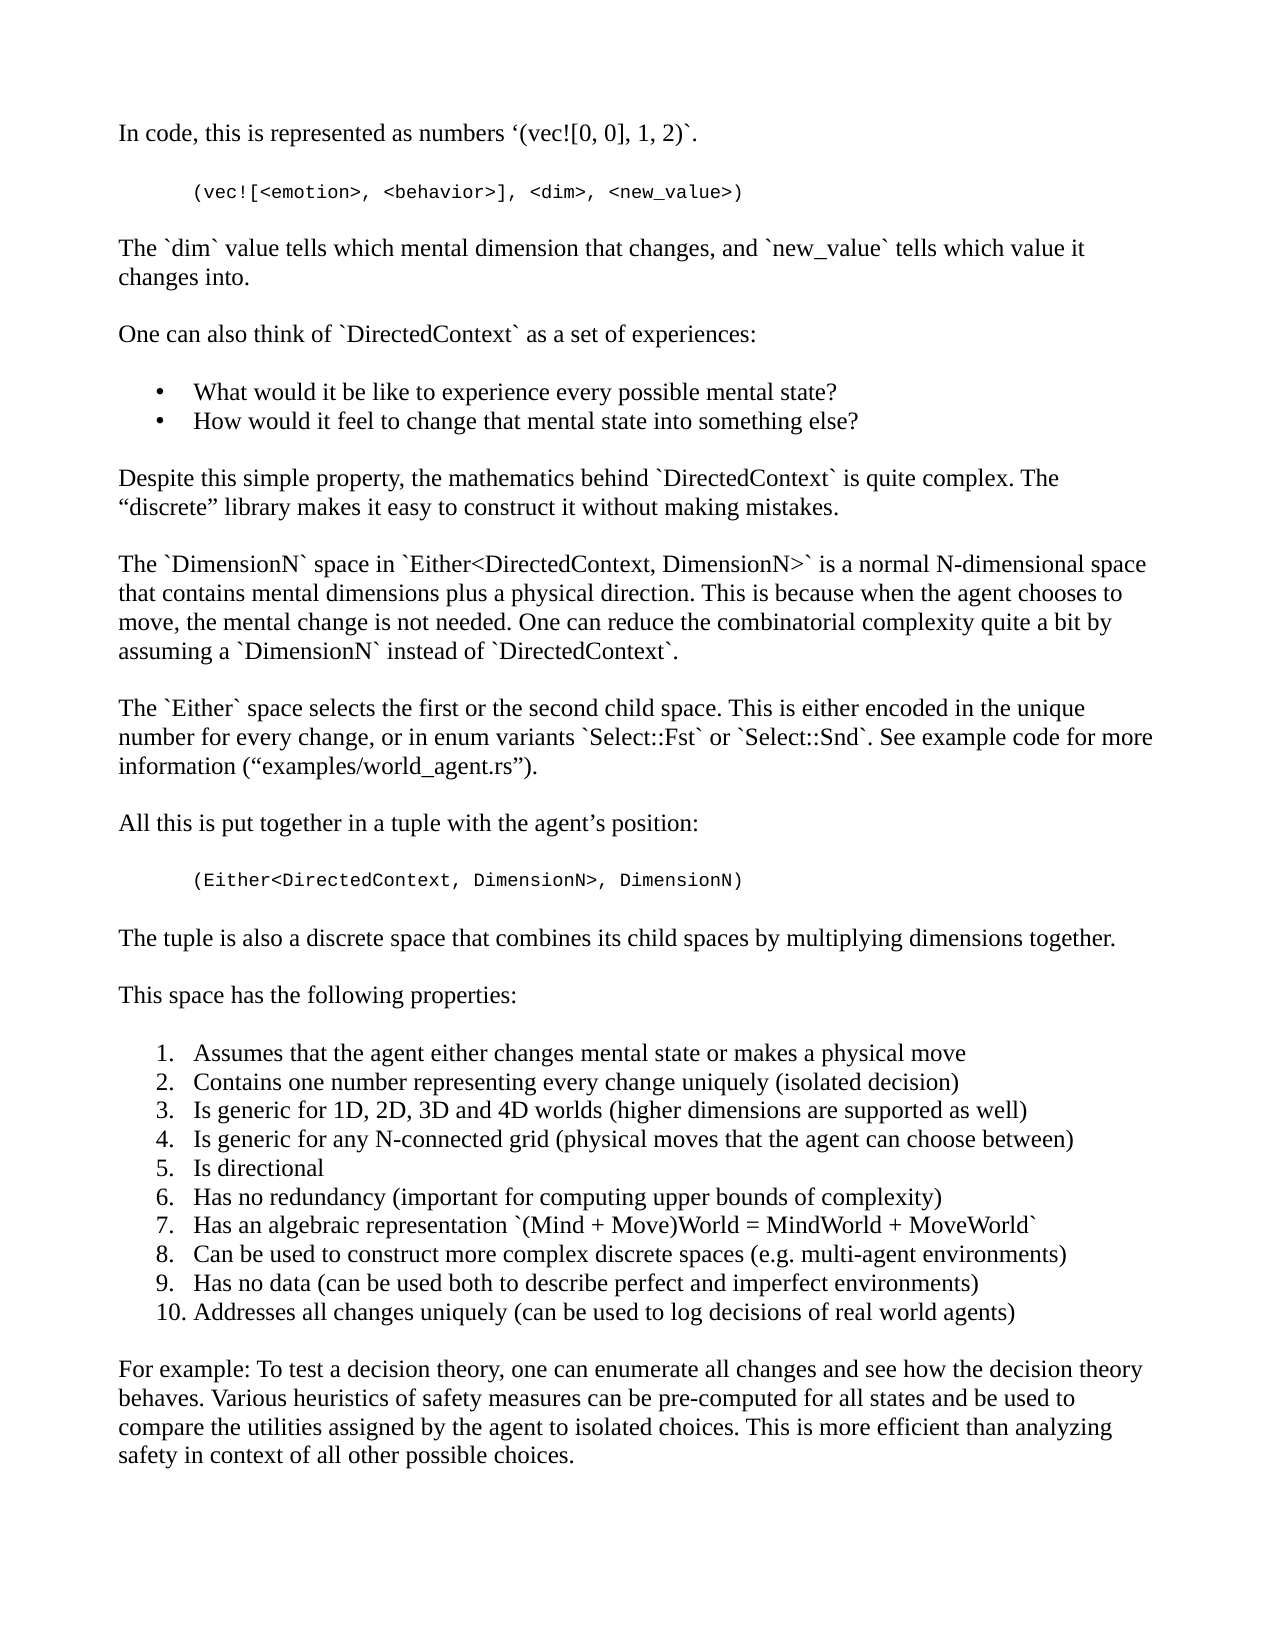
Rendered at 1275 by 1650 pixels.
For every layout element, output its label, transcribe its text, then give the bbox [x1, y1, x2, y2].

list Addresses all changes uniquely (can be used to log decisions of real world agents) [156, 1297, 1157, 1325]
list Has no redundancy (important for computing upper bounds of complexity) [156, 1182, 1157, 1210]
list Has no data (can be used both to describe perfect and imperfect environments) [156, 1268, 1157, 1297]
list How would it feel to change that mental state into something else? [156, 406, 1157, 434]
text (vec![<emotion>, <behavior>], <dim>, <new_value>) [118, 176, 1157, 204]
text For example: To test a decision theory, one can enumerate all changes and see how the decision theory behaves. Various heuristics of safety measures can be pre-computed for all states and be used to compare the utilities assigned by the agent to isolated choices. This is more efficient than analyzing safety in context of all other possible choices. [118, 1354, 1157, 1469]
list Assumes that the agent either changes mental state or makes a physical move [156, 1038, 1157, 1067]
text The `Either` space selects the first or the second child space. This is either encoded in the unique number for every change, or in enum variants `Select::Fst` or `Select::Snd`. See example code for more information (“examples/world_agent.rs”). [118, 693, 1157, 779]
list Contains one number representing every change uniquely (isolated decision) [156, 1067, 1157, 1095]
list What would it be like to experience every possible mental state? [156, 377, 1157, 406]
text The `DimensionN` space in `Either<DirectedContext, DimensionN>` is a normal N-dimensional space that contains mental dimensions plus a physical direction. This is because when the agent chooses to move, the mental change is not needed. One can reduce the combinatorial complexity quite a bit by assuming a `DimensionN` instead of `DirectedContext`. [118, 549, 1157, 664]
text The `dim` value tells which mental dimension that changes, and `new_value` tells which value it changes into. [118, 233, 1157, 291]
text This space has the following properties: [118, 980, 1157, 1009]
list Can be used to construct more complex discrete spaces (e.g. multi-agent environments) [156, 1239, 1157, 1268]
text The tuple is also a discrete space that combines its child spaces by multiplying dimensions together. [118, 923, 1157, 952]
text All this is put together in a tuple with the agent’s position: [118, 808, 1157, 837]
list Has an algebraic representation `(Mind + Move)World = MindWorld + MoveWorld` [156, 1210, 1157, 1239]
text (Either<DirectedContext, DimensionN>, DimensionN) [118, 866, 1157, 894]
text One can also think of `DirectedContext` as a set of experiences: [118, 319, 1157, 348]
list Is generic for any N-connected grid (physical moves that the agent can choose between) [156, 1124, 1157, 1153]
list Is generic for 1D, 2D, 3D and 4D worlds (higher dimensions are supported as well) [156, 1095, 1157, 1124]
text In code, this is represented as numbers ‘(vec![0, 0], 1, 2)`. [118, 118, 1157, 147]
list Is directional [156, 1153, 1157, 1182]
text Despite this simple property, the mathematics behind `DirectedContext` is quite complex. The “discrete” library makes it easy to construct it without making mistakes. [118, 463, 1157, 521]
